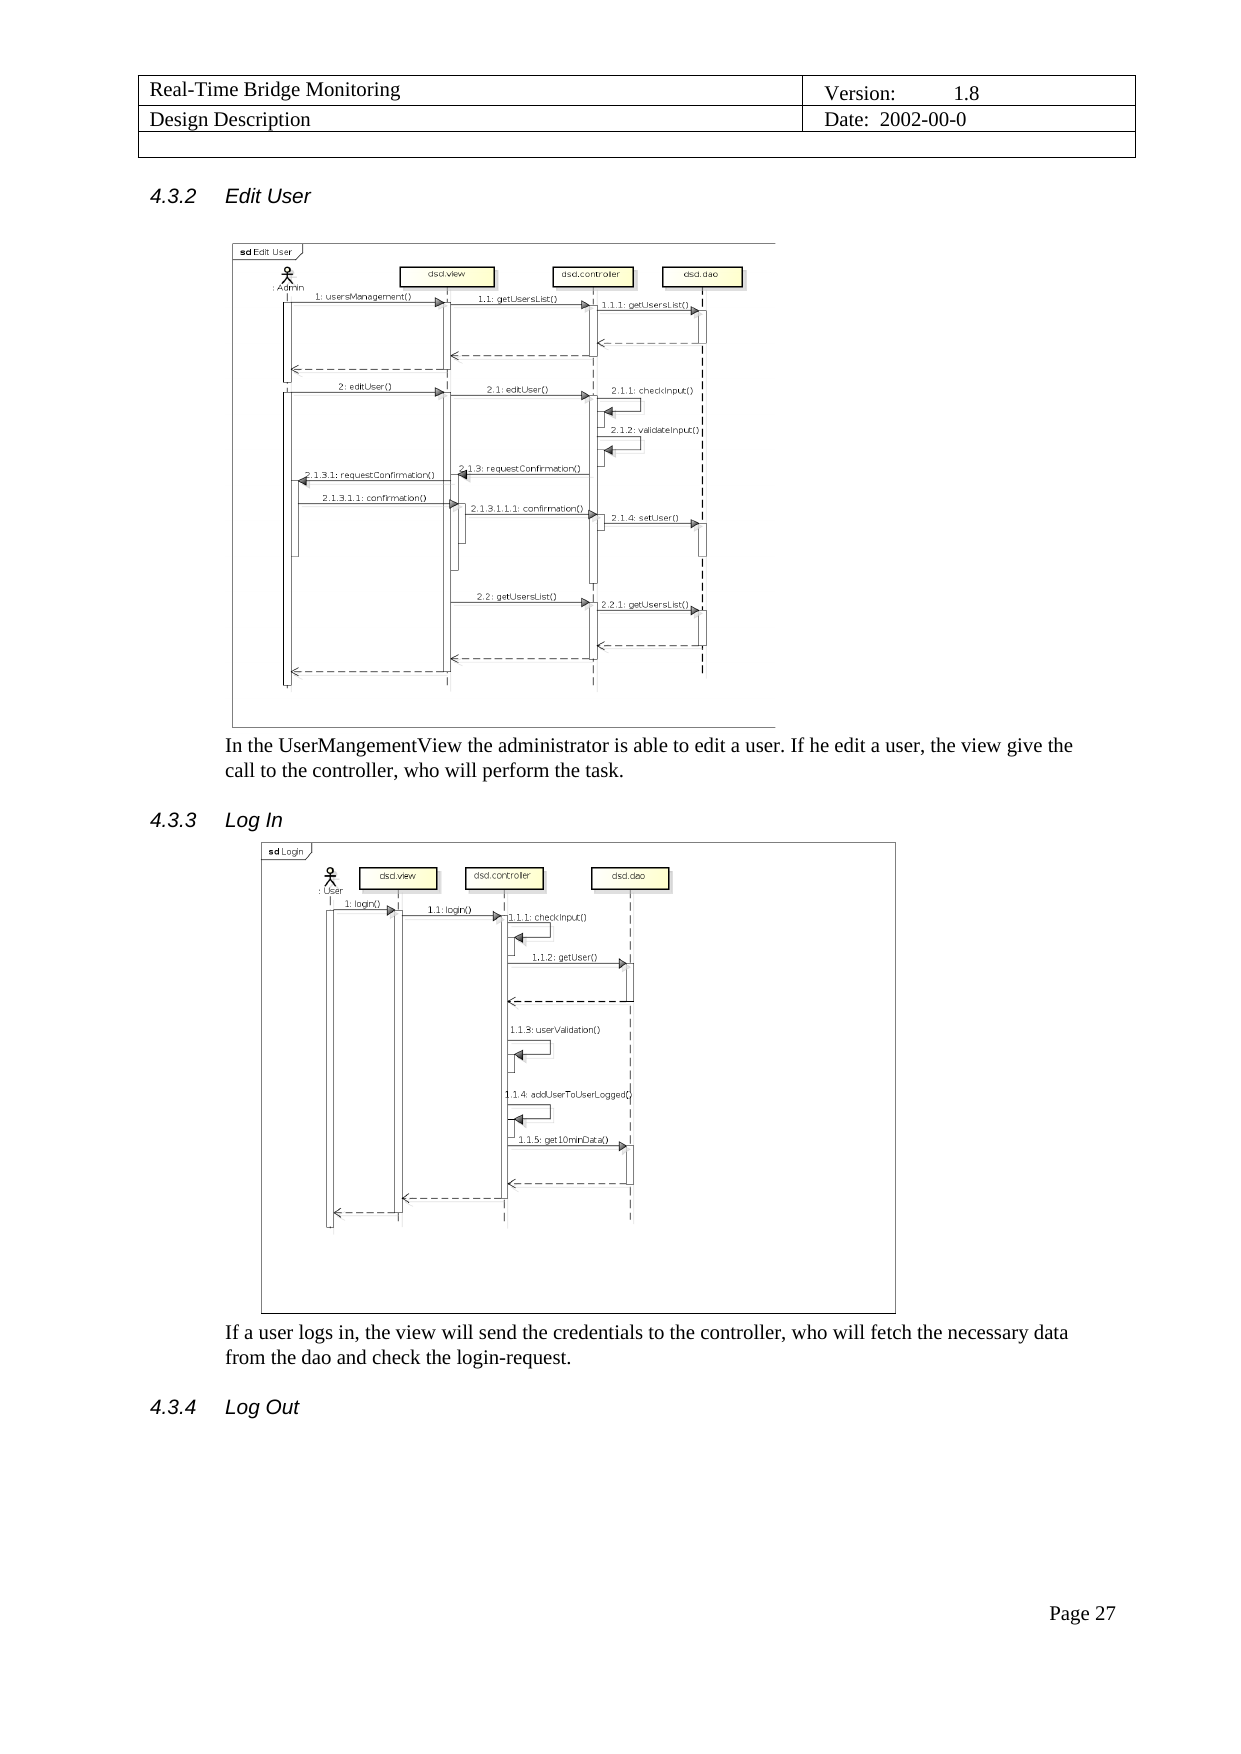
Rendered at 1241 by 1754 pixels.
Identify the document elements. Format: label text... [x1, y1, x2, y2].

subtitle Log Out [150, 1394, 1090, 1419]
picture [254, 835, 902, 1320]
subtitle Log In [150, 807, 1090, 832]
text If a user logs in, the view will send the credentials to the controller, who will fetch the necessary data from the dao and check the login-request. [225, 838, 1090, 1369]
subtitle Edit User [150, 183, 1090, 208]
text In the UserMangementView the administrator is able to edit a user. If he edit a user, the view give the call to the controller, who will perform the task. [225, 214, 1090, 782]
